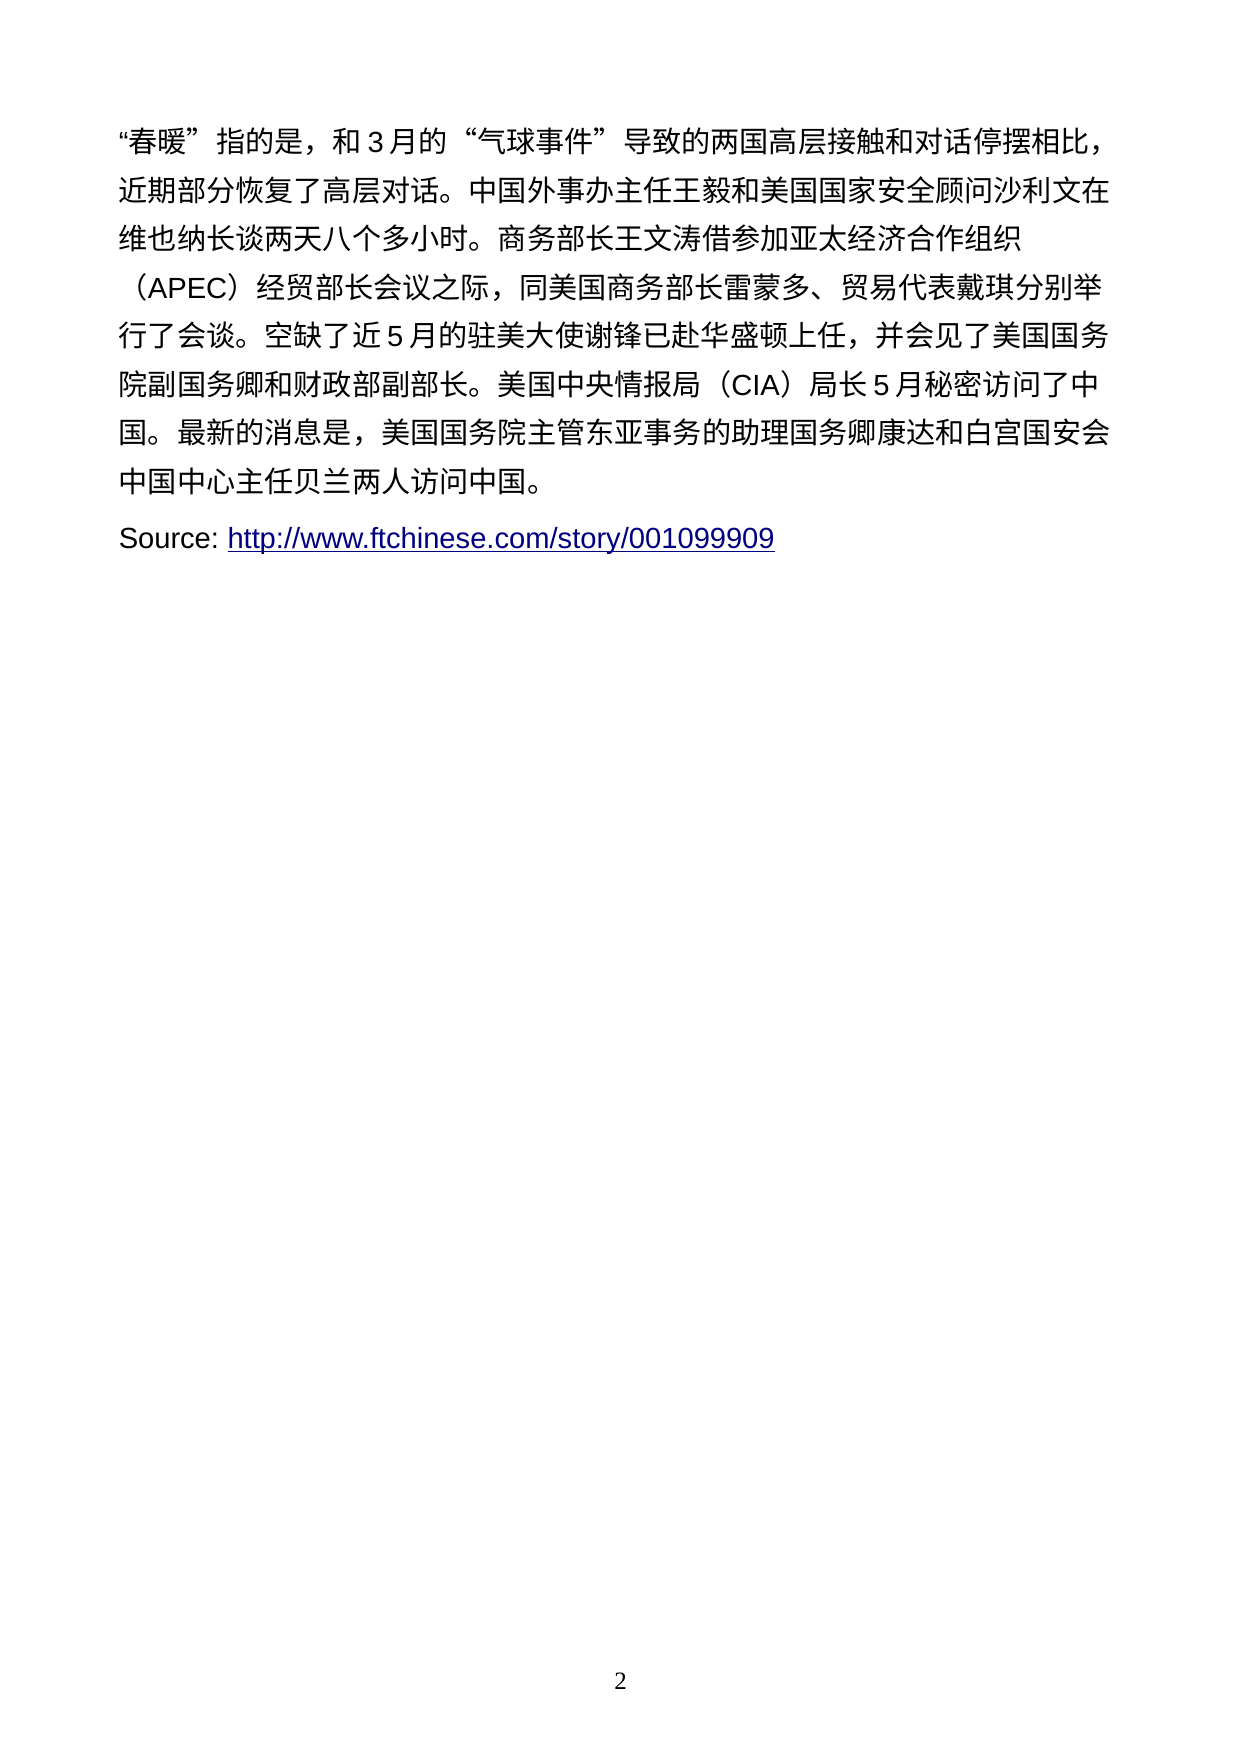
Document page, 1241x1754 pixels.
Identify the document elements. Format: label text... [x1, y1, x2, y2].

text Source: http://www.ftchinese.com/story/001099909 [118, 521, 1122, 555]
text “春暖”指的是，和3月的“气球事件”导致的两国高层接触和对话停摆相比，近期部分恢复了高层对话。中国外事办主任王毅和美国国家安全顾问沙利文在维也纳长谈两天八个多小时。商务部长王文涛借参加亚太经济合作组织（APEC）经贸部长会议之际，同美国商务部长雷蒙多、贸易代表戴琪分别举行了会谈。空缺了近5月的驻美大使谢锋已赴华盛顿上任，并会见了美国国务院副国务卿和财政部副部长。美国中央情报局（CIA）局长5月秘密访问了中国。最新的消息是，美国国务院主管东亚事务的助理国务卿康达和白宫国安会中国中心主任贝兰两人访问中国。 [118, 118, 1122, 501]
